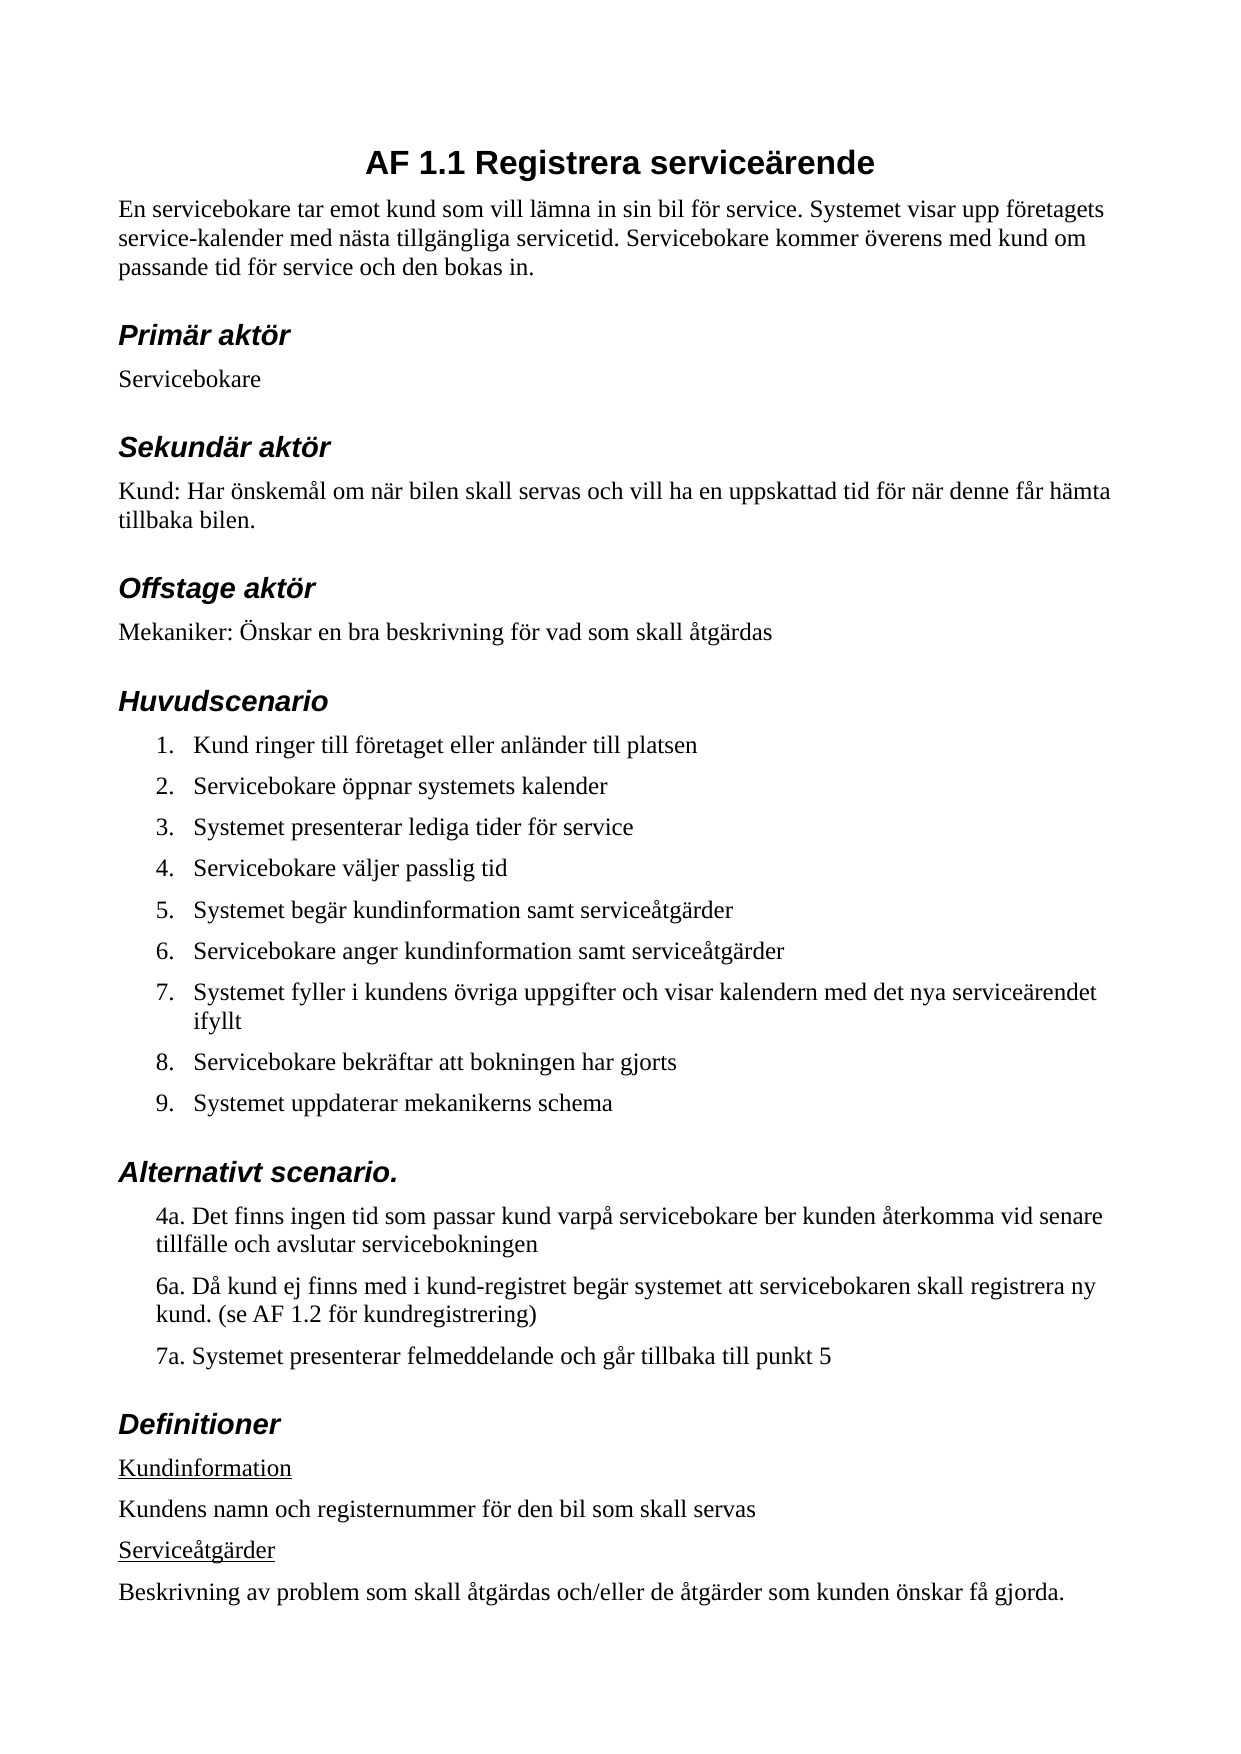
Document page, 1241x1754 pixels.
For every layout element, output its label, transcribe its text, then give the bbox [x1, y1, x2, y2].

list Servicebokare anger kundinformation samt serviceåtgärder [156, 936, 1122, 965]
list Systemet presenterar lediga tider för service [156, 812, 1122, 841]
list 6a. Då kund ej finns med i kund-registret begär systemet att servicebokaren skall registrera ny kund. (se AF 1.2 för kundregistrering) [118, 1271, 1122, 1328]
text Kundens namn och registernummer för den bil som skall servas [118, 1494, 1122, 1523]
list Systemet begär kundinformation samt serviceåtgärder [156, 895, 1122, 923]
text Kund: Har önskemål om när bilen skall servas och vill ha en uppskattad tid för när denne får hämta tillbaka bilen. [118, 476, 1122, 534]
subtitle Huvudscenario [118, 684, 1122, 717]
text Servicebokare [118, 364, 1122, 393]
subtitle AF 1.1 Registrera serviceärende [118, 143, 1122, 182]
text Kundinformation [118, 1453, 1122, 1482]
list Servicebokare öppnar systemets kalender [156, 771, 1122, 800]
subtitle Primär aktör [118, 318, 1122, 352]
text Serviceåtgärder [118, 1536, 1122, 1564]
list Systemet uppdaterar mekanikerns schema [156, 1088, 1122, 1117]
text Beskrivning av problem som skall åtgärdas och/eller de åtgärder som kunden önskar få gjorda. [118, 1577, 1122, 1606]
list Systemet fyller i kundens övriga uppgifter och visar kalendern med det nya serviceärendet ifyllt [156, 977, 1122, 1035]
list Servicebokare bekräftar att bokningen har gjorts [156, 1047, 1122, 1076]
list 4a. Det finns ingen tid som passar kund varpå servicebokare ber kunden återkomma vid senare tillfälle och avslutar servicebokningen [118, 1201, 1122, 1258]
list Kund ringer till företaget eller anländer till platsen [156, 730, 1122, 758]
subtitle Sekundär aktör [118, 430, 1122, 464]
subtitle Alternativt scenario. [118, 1155, 1122, 1188]
text Mekaniker: Önskar en bra beskrivning för vad som skall åtgärdas [118, 617, 1122, 646]
text En servicebokare tar emot kund som vill lämna in sin bil för service. Systemet visar upp företagets service-kalender med nästa tillgängliga servicetid. Servicebokare kommer överens med kund om passande tid för service och den bokas in. [118, 194, 1122, 281]
list Servicebokare väljer passlig tid [156, 853, 1122, 882]
list 7a. Systemet presenterar felmeddelande och går tillbaka till punkt 5 [118, 1341, 1122, 1369]
subtitle Offstage aktör [118, 571, 1122, 605]
subtitle Definitioner [118, 1407, 1122, 1441]
